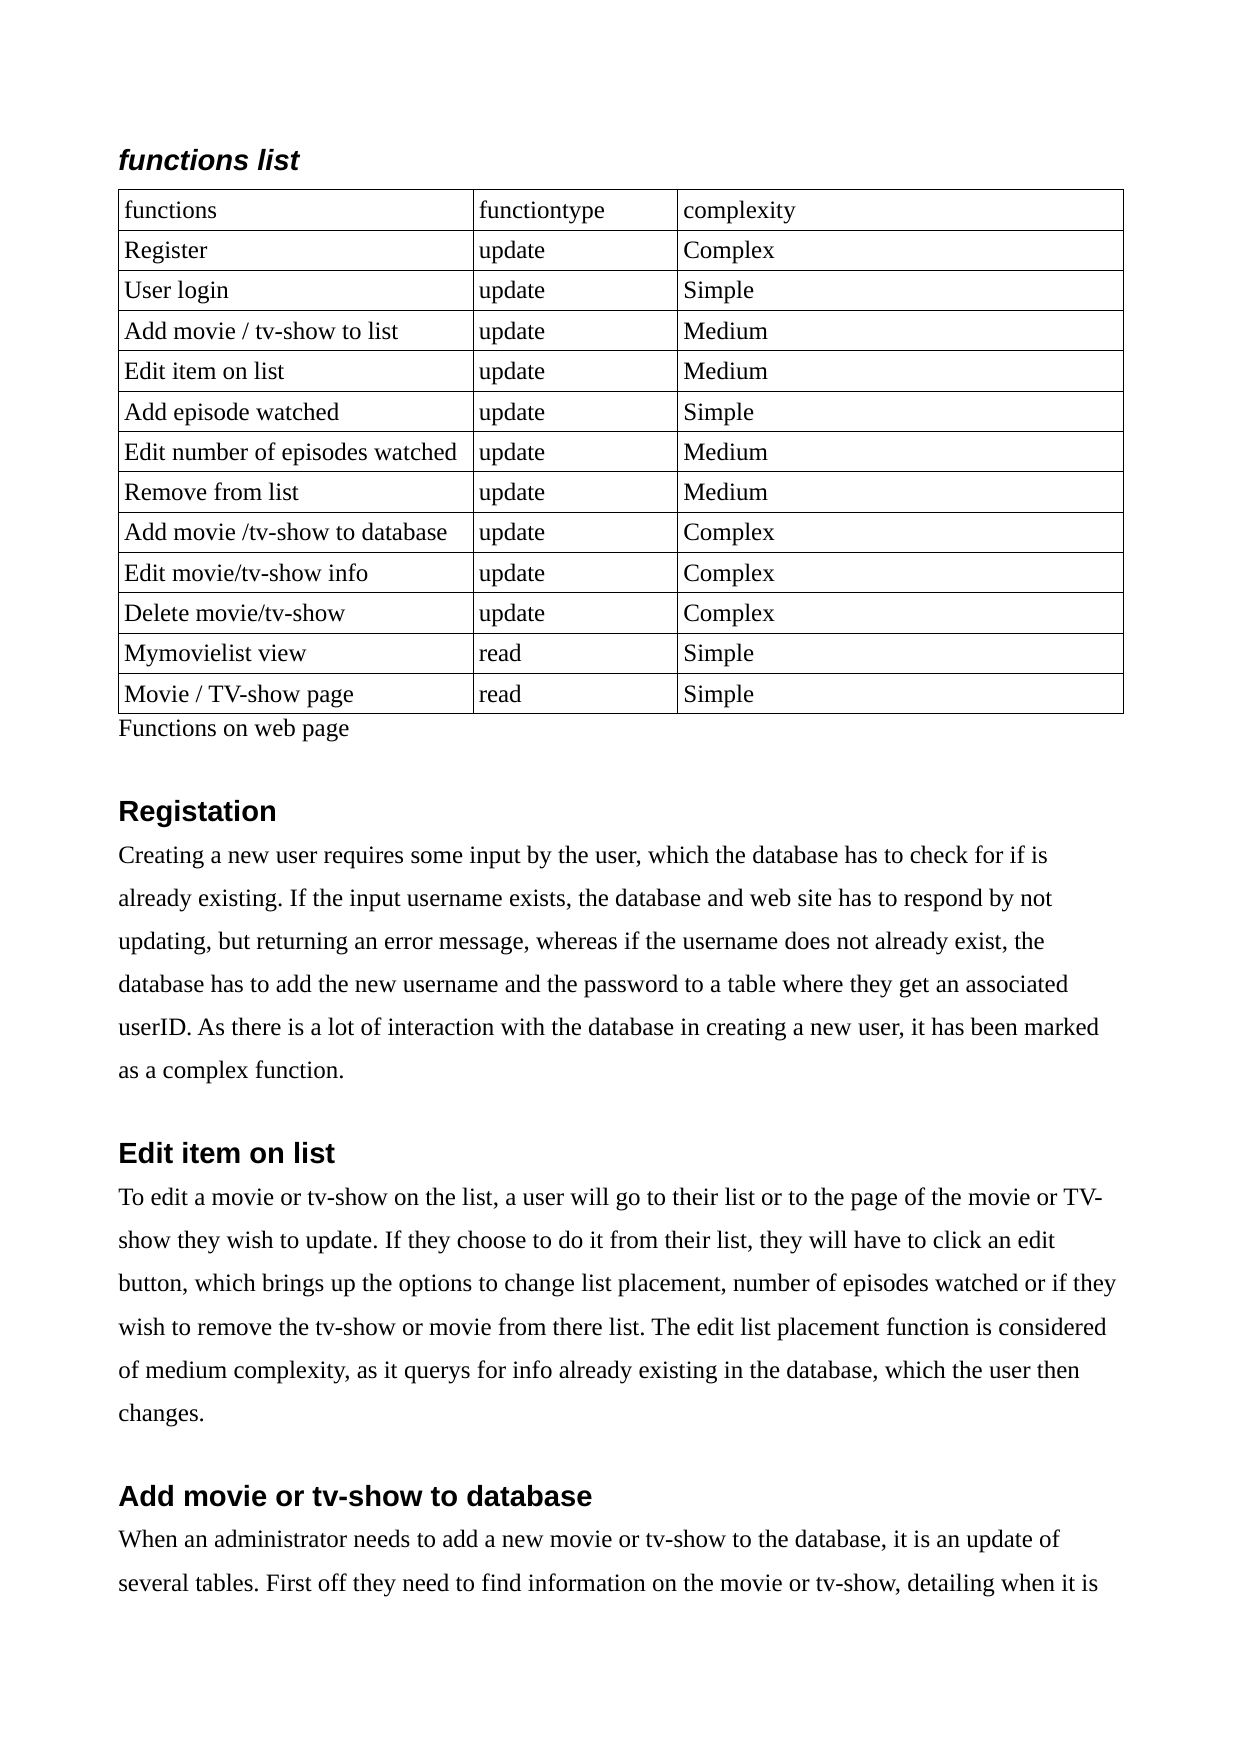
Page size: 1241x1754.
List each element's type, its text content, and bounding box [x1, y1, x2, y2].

text When an administrator needs to add a new movie or tv-show to the database, it is an update of several tables. First off they need to find information on the movie or tv-show, detailing when it is [118, 1524, 1122, 1596]
text Creating a new user requires some input by the user, which the database has to check for if is already existing. If the input username exists, the database and web site has to respond by not updating, but returning an error message, whereas if the username does not already exist, the database has to add the new username and the password to a table where they get an associated userID. As there is a lot of interaction with the database in creating a new user, it has been marked as a complex function. [118, 840, 1122, 1084]
table_cell Delete movie/tv-show [119, 593, 473, 633]
table_cell update [474, 513, 677, 552]
table_cell update [474, 231, 677, 270]
table_cell read [474, 634, 677, 673]
table_cell update [474, 472, 677, 512]
table_cell Complex [678, 513, 1123, 552]
table_cell update [474, 432, 677, 471]
table_cell update [474, 351, 677, 391]
table_header complexity [678, 190, 1123, 229]
table_header functions [119, 190, 473, 229]
table_cell Register [119, 231, 473, 270]
table_cell Add movie / tv-show to list [119, 311, 473, 350]
table_cell update [474, 593, 677, 633]
table_header functiontype [474, 190, 677, 229]
table_cell Simple [678, 674, 1123, 713]
table_cell read [474, 674, 677, 713]
text Functions on web page [118, 714, 1122, 742]
table_cell Add episode watched [119, 392, 473, 431]
table_cell Medium [678, 472, 1123, 512]
table_cell update [474, 392, 677, 431]
table_cell User login [119, 271, 473, 310]
table_cell Complex [678, 553, 1123, 592]
subtitle Add movie or tv-show to database [118, 1478, 1122, 1512]
table_cell update [474, 271, 677, 310]
table_cell Remove from list [119, 472, 473, 512]
table_cell Medium [678, 351, 1123, 391]
subtitle Edit item on list [118, 1136, 1122, 1170]
table_cell Edit item on list [119, 351, 473, 391]
table_cell Complex [678, 231, 1123, 270]
table_cell Movie / TV-show page [119, 674, 473, 713]
table_cell Medium [678, 311, 1123, 350]
table_cell Medium [678, 432, 1123, 471]
subtitle Registation [118, 794, 1122, 827]
table_cell Edit number of episodes watched [119, 432, 473, 471]
table_cell update [474, 311, 677, 350]
table_cell Add movie /tv-show to database [119, 513, 473, 552]
table_cell Simple [678, 271, 1123, 310]
table_cell Mymovielist view [119, 634, 473, 673]
table_cell Edit movie/tv-show info [119, 553, 473, 592]
table_cell Simple [678, 392, 1123, 431]
table_cell Complex [678, 593, 1123, 633]
text To edit a movie or tv-show on the list, a user will go to their list or to the page of the movie or TV-show they wish to update. If they choose to do it from their list, they will have to click an edit button, which brings up the options to change list placement, number of episodes watched or if they wish to remove the tv-show or movie from there list. The edit list placement function is considered of medium complexity, as it querys for info already existing in the database, which the user then changes. [118, 1182, 1122, 1427]
subtitle functions list [118, 143, 1122, 177]
table_cell update [474, 553, 677, 592]
table_cell Simple [678, 634, 1123, 673]
